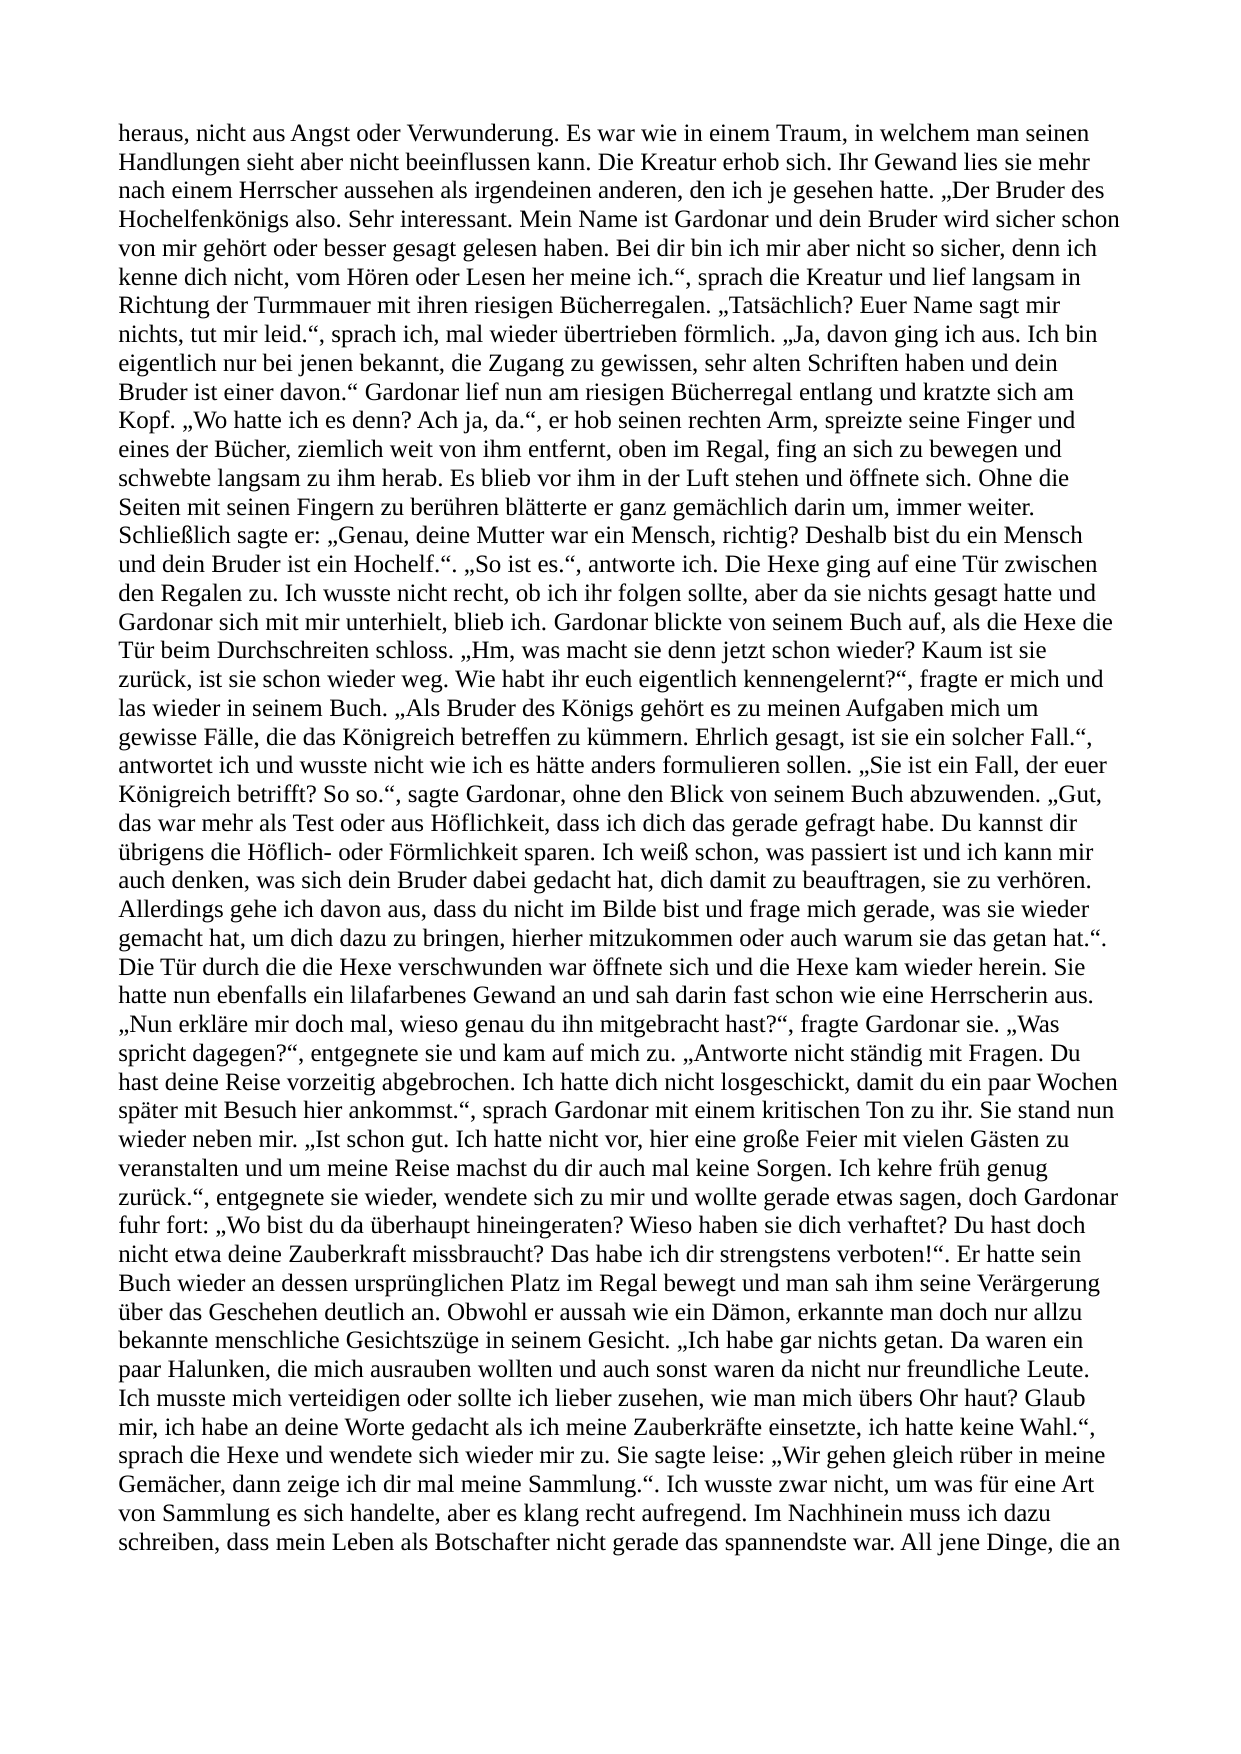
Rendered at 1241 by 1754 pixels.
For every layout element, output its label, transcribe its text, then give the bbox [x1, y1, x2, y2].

text heraus, nicht aus Angst oder Verwunderung. Es war wie in einem Traum, in welchem man seinen Handlungen sieht aber nicht beeinflussen kann. Die Kreatur erhob sich. Ihr Gewand lies sie mehr nach einem Herrscher aussehen als irgendeinen anderen, den ich je gesehen hatte. „Der Bruder des Hochelfenkönigs also. Sehr interessant. Mein Name ist Gardonar und dein Bruder wird sicher schon von mir gehört oder besser gesagt gelesen haben. Bei dir bin ich mir aber nicht so sicher, denn ich kenne dich nicht, vom Hören oder Lesen her meine ich.“, sprach die Kreatur und lief langsam in Richtung der Turmmauer mit ihren riesigen Bücherregalen. „Tatsächlich? Euer Name sagt mir nichts, tut mir leid.“, sprach ich, mal wieder übertrieben förmlich. „Ja, davon ging ich aus. Ich bin eigentlich nur bei jenen bekannt, die Zugang zu gewissen, sehr alten Schriften haben und dein Bruder ist einer davon.“ Gardonar lief nun am riesigen Bücherregal entlang und kratzte sich am Kopf. „Wo hatte ich es denn? Ach ja, da.“, er hob seinen rechten Arm, spreizte seine Finger und eines der Bücher, ziemlich weit von ihm entfernt, oben im Regal, fing an sich zu bewegen und schwebte langsam zu ihm herab. Es blieb vor ihm in der Luft stehen und öffnete sich. Ohne die Seiten mit seinen Fingern zu berühren blätterte er ganz gemächlich darin um, immer weiter. Schließlich sagte er: „Genau, deine Mutter war ein Mensch, richtig? Deshalb bist du ein Mensch und dein Bruder ist ein Hochelf.“. „So ist es.“, antworte ich. Die Hexe ging auf eine Tür zwischen den Regalen zu. Ich wusste nicht recht, ob ich ihr folgen sollte, aber da sie nichts gesagt hatte und Gardonar sich mit mir unterhielt, blieb ich. Gardonar blickte von seinem Buch auf, als die Hexe die Tür beim Durchschreiten schloss. „Hm, was macht sie denn jetzt schon wieder? Kaum ist sie zurück, ist sie schon wieder weg. Wie habt ihr euch eigentlich kennengelernt?“, fragte er mich und las wieder in seinem Buch. „Als Bruder des Königs gehört es zu meinen Aufgaben mich um gewisse Fälle, die das Königreich betreffen zu kümmern. Ehrlich gesagt, ist sie ein solcher Fall.“, antwortet ich und wusste nicht wie ich es hätte anders formulieren sollen. „Sie ist ein Fall, der euer Königreich betrifft? So so.“, sagte Gardonar, ohne den Blick von seinem Buch abzuwenden. „Gut, das war mehr als Test oder aus Höflichkeit, dass ich dich das gerade gefragt habe. Du kannst dir übrigens die Höflich- oder Förmlichkeit sparen. Ich weiß schon, was passiert ist und ich kann mir auch denken, was sich dein Bruder dabei gedacht hat, dich damit zu beauftragen, sie zu verhören. Allerdings gehe ich davon aus, dass du nicht im Bilde bist und frage mich gerade, was sie wieder gemacht hat, um dich dazu zu bringen, hierher mitzukommen oder auch warum sie das getan hat.“. Die Tür durch die die Hexe verschwunden war öffnete sich und die Hexe kam wieder herein. Sie hatte nun ebenfalls ein lilafarbenes Gewand an und sah darin fast schon wie eine Herrscherin aus. „Nun erkläre mir doch mal, wieso genau du ihn mitgebracht hast?“, fragte Gardonar sie. „Was spricht dagegen?“, entgegnete sie und kam auf mich zu. „Antworte nicht ständig mit Fragen. Du hast deine Reise vorzeitig abgebrochen. Ich hatte dich nicht losgeschickt, damit du ein paar Wochen später mit Besuch hier ankommst.“, sprach Gardonar mit einem kritischen Ton zu ihr. Sie stand nun wieder neben mir. „Ist schon gut. Ich hatte nicht vor, hier eine große Feier mit vielen Gästen zu veranstalten und um meine Reise machst du dir auch mal keine Sorgen. Ich kehre früh genug zurück.“, entgegnete sie wieder, wendete sich zu mir und wollte gerade etwas sagen, doch Gardonar fuhr fort: „Wo bist du da überhaupt hineingeraten? Wieso haben sie dich verhaftet? Du hast doch nicht etwa deine Zauberkraft missbraucht? Das habe ich dir strengstens verboten!“. Er hatte sein Buch wieder an dessen ursprünglichen Platz im Regal bewegt und man sah ihm seine Verärgerung über das Geschehen deutlich an. Obwohl er aussah wie ein Dämon, erkannte man doch nur allzu bekannte menschliche Gesichtszüge in seinem Gesicht. „Ich habe gar nichts getan. Da waren ein paar Halunken, die mich ausrauben wollten und auch sonst waren da nicht nur freundliche Leute. Ich musste mich verteidigen oder sollte ich lieber zusehen, wie man mich übers Ohr haut? Glaub mir, ich habe an deine Worte gedacht als ich meine Zauberkräfte einsetzte, ich hatte keine Wahl.“, sprach die Hexe und wendete sich wieder mir zu. Sie sagte leise: „Wir gehen gleich rüber in meine Gemächer, dann zeige ich dir mal meine Sammlung.“. Ich wusste zwar nicht, um was für eine Art von Sammlung es sich handelte, aber es klang recht aufregend. Im Nachhinein muss ich dazu schreiben, dass mein Leben als Botschafter nicht gerade das spannendste war. All jene Dinge, die an [118, 118, 1122, 1556]
